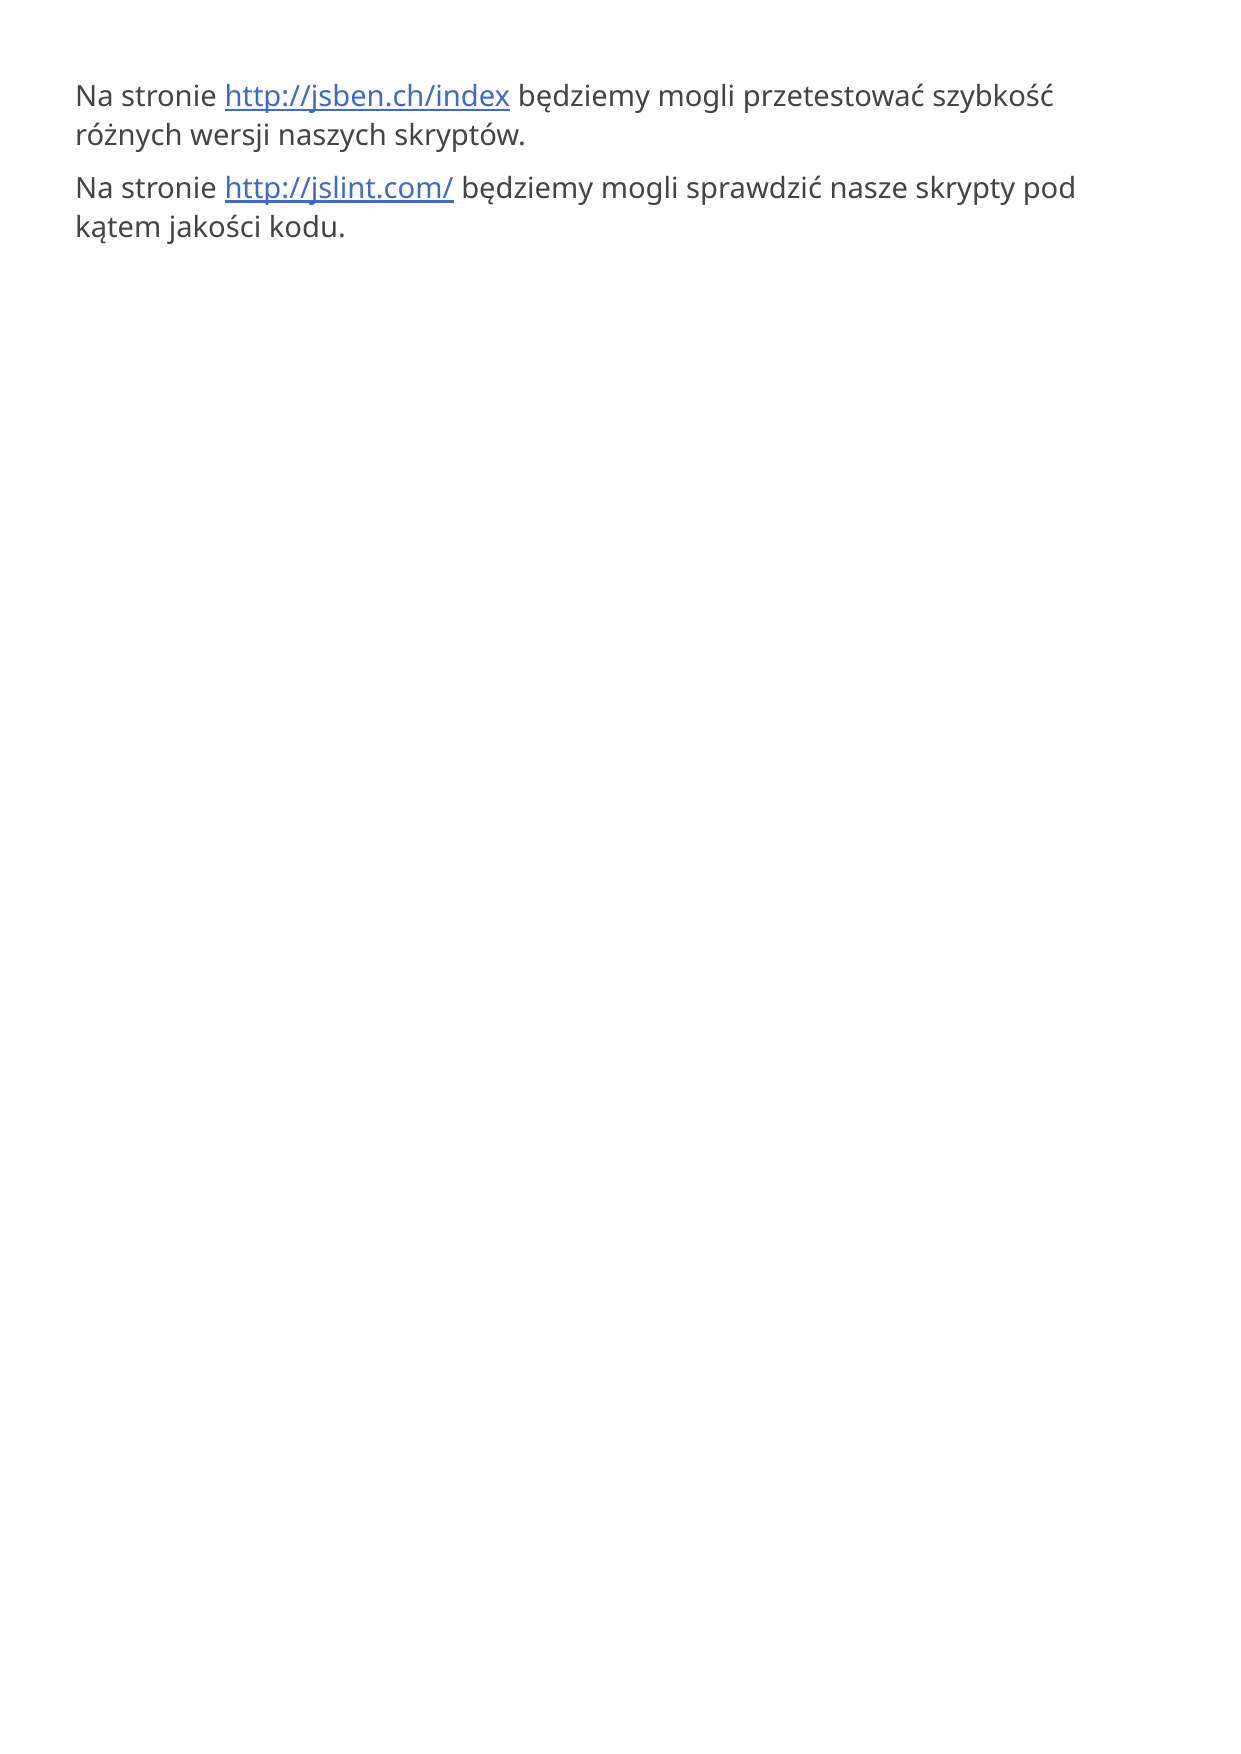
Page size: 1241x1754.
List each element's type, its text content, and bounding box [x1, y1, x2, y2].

text Na stronie http://jslint.com/ będziemy mogli sprawdzić nasze skrypty pod kątem jakości kodu. [75, 167, 1165, 246]
text Na stronie http://jsben.ch/index będziemy mogli przetestować szybkość różnych wersji naszych skryptów. [75, 75, 1165, 154]
